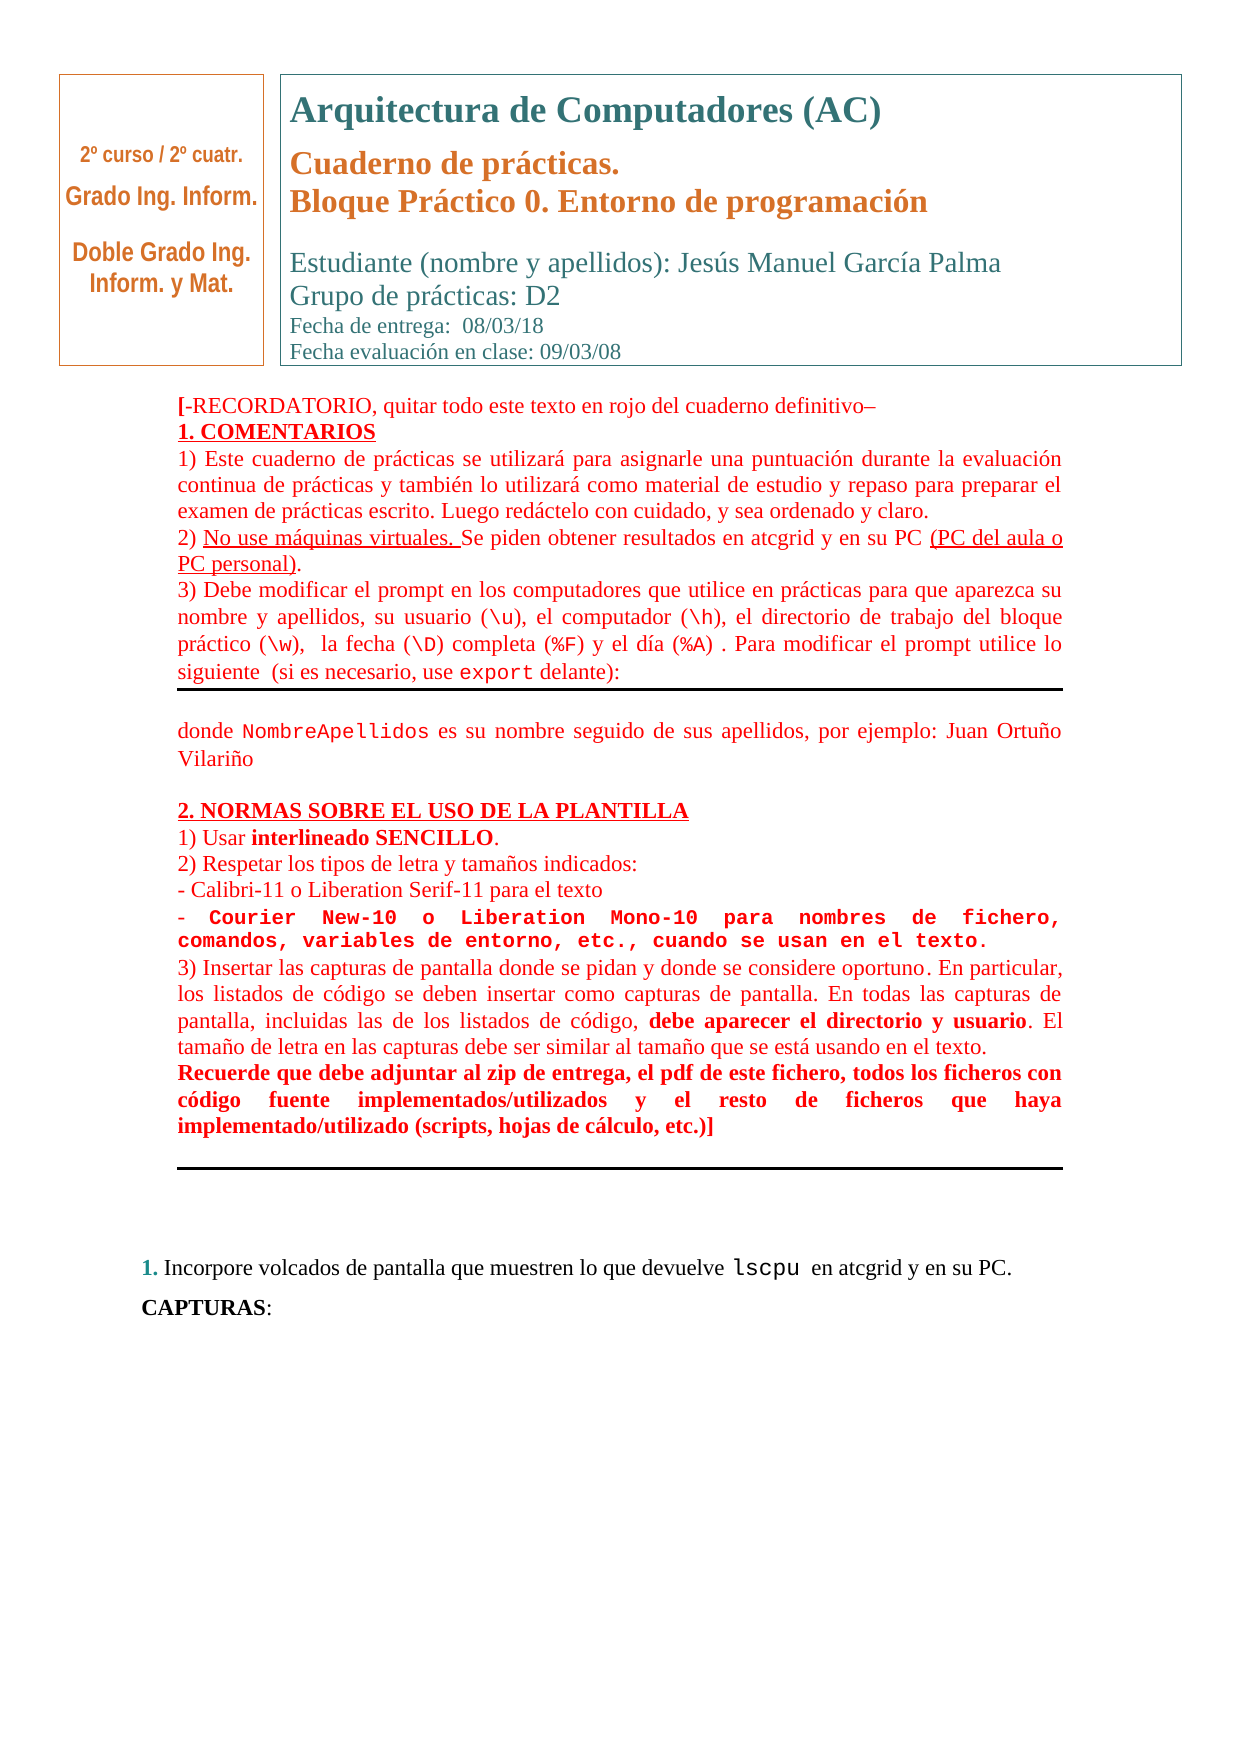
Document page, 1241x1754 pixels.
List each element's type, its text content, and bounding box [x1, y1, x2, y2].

text - Courier New-10 o Liberation Mono-10 para nombres de fichero, comandos, variables de entorno, etc., cuando se usan en el texto. [177, 903, 1063, 954]
text 1) Usar interlineado SENCILLO. [177, 824, 1063, 850]
text Recuerde que debe adjuntar al zip de entrega, el pdf de este fichero, todos los ficheros con código fuente implementados/utilizados y el resto de ficheros que haya implementado/utilizado (scripts, hojas de cálculo, etc.)] [177, 1059, 1063, 1138]
text [-RECORDATORIO, quitar todo este texto en rojo del cuaderno definitivo– [177, 392, 1063, 418]
text 2) Respetar los tipos de letra y tamaños indicados: [177, 850, 1063, 876]
text 2. NORMAS SOBRE EL USO DE LA PLANTILLA [177, 797, 1063, 824]
text 1. COMENTARIOS [177, 418, 1063, 444]
text 3) Insertar las capturas de pantalla donde se pidan y donde se considere oportuno. En particular, los listados de código se deben insertar como capturas de pantalla. En todas las capturas de pantalla, incluidas las de los listados de código, debe aparecer el directorio y usuario. El tamaño de letra en las capturas debe ser similar al tamaño que se está usando en el texto. [177, 954, 1063, 1059]
text 1) Este cuaderno de prácticas se utilizará para asignarle una puntuación durante la evaluación continua de prácticas y también lo utilizará como material de estudio y repaso para preparar el examen de prácticas escrito. Luego redáctelo con cuidado, y sea ordenado y claro. [177, 444, 1063, 524]
list CAPTURAS: [103, 1294, 1063, 1321]
table_header 2º curso / 2º cuatr. Grado Ing. Inform. Doble Grado Ing. Inform. y Mat. [60, 75, 263, 364]
text - Calibri-11 o Liberation Serif-11 para el texto [177, 876, 1063, 903]
list 1. Incorpore volcados de pantalla que muestren lo que devuelve lscpu en atcgrid y en su PC. [103, 1254, 1063, 1282]
table_header [264, 74, 280, 364]
text donde NombreApellidos es su nombre seguido de sus apellidos, por ejemplo: Juan Ortuño Vilariño [177, 717, 1063, 771]
text 3) Debe modificar el prompt en los computadores que utilice en prácticas para que aparezca su nombre y apellidos, su usuario (\u), el computador (\h), el directorio de trabajo del bloque práctico (\w), la fecha (\D) completa (%F) y el día (%A) . Para modificar el prompt utilice lo siguiente (si es necesario, use export delante): [177, 576, 1063, 688]
text 2) No use máquinas virtuales. Se piden obtener resultados en atcgrid y en su PC (PC del aula o PC personal). [177, 524, 1063, 576]
table_header Arquitectura de Computadores (AC) Cuaderno de prácticas. Bloque Práctico 0. Entorno de programación Estudiante (nombre y apellidos): Jesús Manuel García Palma Grupo de prácticas: D2 Fecha de entrega: 08/03/18 Fecha evaluación en clase: 09/03/08 [281, 75, 1181, 364]
